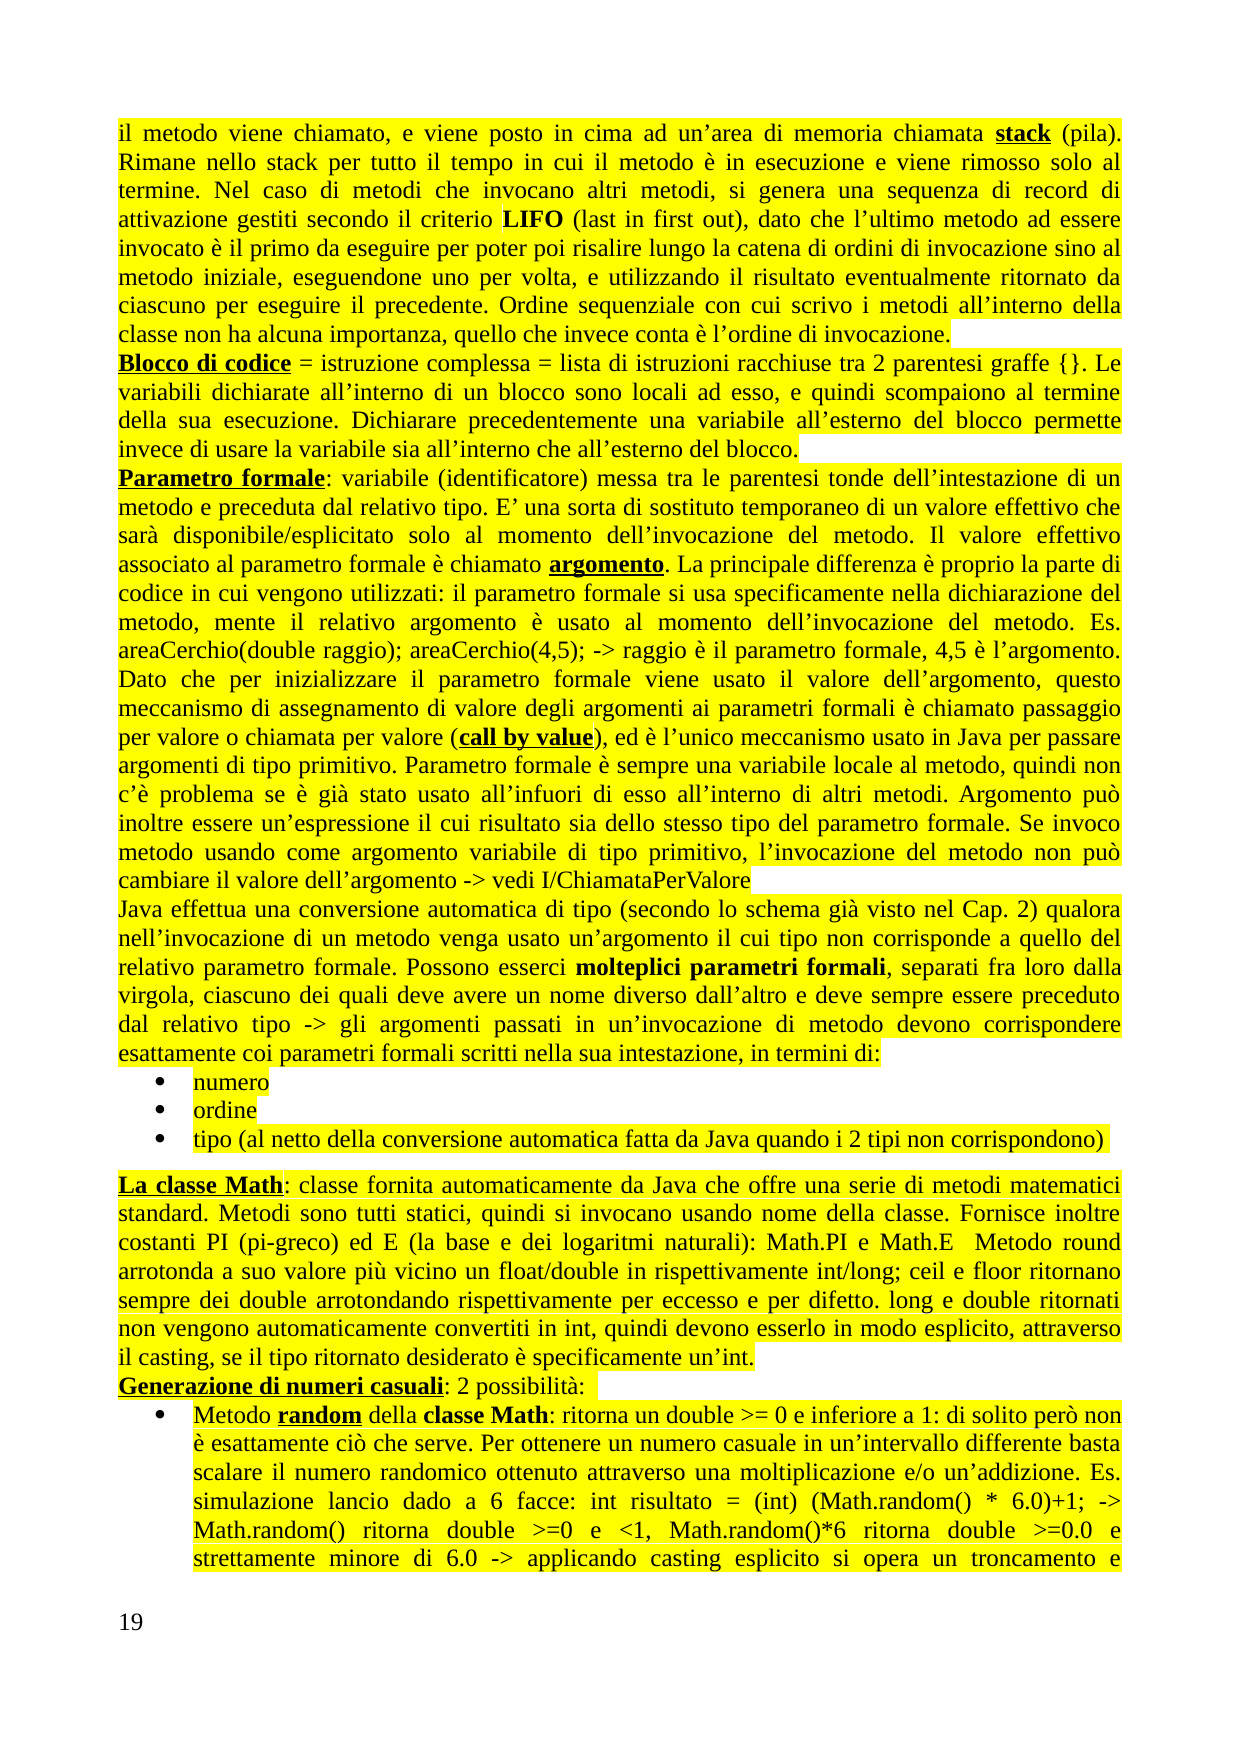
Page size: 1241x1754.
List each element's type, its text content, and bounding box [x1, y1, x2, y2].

list tipo (al netto della conversione automatica fatta da Java quando i 2 tipi non corrispondono) [156, 1124, 1122, 1153]
text La classe Math: classe fornita automaticamente da Java che offre una serie di metodi matematici standard. Metodi sono tutti statici, quindi si invocano usando nome della classe. Fornisce inoltre costanti PI (pi-greco) ed E (la base e dei logaritmi naturali): Math.PI e Math.E Metodo round arrotonda a suo valore più vicino un float/double in rispettivamente int/long; ceil e floor ritornano sempre dei double arrotondando rispettivamente per eccesso e per difetto. long e double ritornati non vengono automaticamente convertiti in int, quindi devono esserlo in modo esplicito, attraverso il casting, se il tipo ritornato desiderato è specificamente un’int. [118, 1170, 1122, 1371]
list Metodo random della classe Math: ritorna un double >= 0 e inferiore a 1: di solito però non è esattamente ciò che serve. Per ottenere un numero casuale in un’intervallo differente basta scalare il numero randomico ottenuto attraverso una moltiplicazione e/o un’addizione. Es. simulazione lancio dado a 6 facce: int risultato = (int) (Math.random() * 6.0)+1; -> Math.random() ritorna double >=0 e <1, Math.random()*6 ritorna double >=0.0 e strettamente minore di 6.0 -> applicando casting esplicito si opera un troncamento e [156, 1400, 1122, 1572]
list numero [156, 1067, 1122, 1096]
text Generazione di numeri casuali: 2 possibilità: [118, 1371, 1122, 1400]
text il metodo viene chiamato, e viene posto in cima ad un’area di memoria chiamata stack (pila). Rimane nello stack per tutto il tempo in cui il metodo è in esecuzione e viene rimosso solo al termine. Nel caso di metodi che invocano altri metodi, si genera una sequenza di record di attivazione gestiti secondo il criterio LIFO (last in first out), dato che l’ultimo metodo ad essere invocato è il primo da eseguire per poter poi risalire lungo la catena di ordini di invocazione sino al metodo iniziale, eseguendone uno per volta, e utilizzando il risultato eventualmente ritornato da ciascuno per eseguire il precedente. Ordine sequenziale con cui scrivo i metodi all’interno della classe non ha alcuna importanza, quello che invece conta è l’ordine di invocazione. [118, 118, 1122, 348]
text Blocco di codice = istruzione complessa = lista di istruzioni racchiuse tra 2 parentesi graffe {}. Le variabili dichiarate all’interno di un blocco sono locali ad esso, e quindi scompaiono al termine della sua esecuzione. Dichiarare precedentemente una variabile all’esterno del blocco permette invece di usare la variabile sia all’interno che all’esterno del blocco. [118, 348, 1122, 463]
list ordine [156, 1096, 1122, 1124]
text Java effettua una conversione automatica di tipo (secondo lo schema già visto nel Cap. 2) qualora nell’invocazione di un metodo venga usato un’argomento il cui tipo non corrisponde a quello del relativo parametro formale. Possono esserci molteplici parametri formali, separati fra loro dalla virgola, ciascuno dei quali deve avere un nome diverso dall’altro e deve sempre essere preceduto dal relativo tipo -> gli argomenti passati in un’invocazione di metodo devono corrispondere esattamente coi parametri formali scritti nella sua intestazione, in termini di: [118, 894, 1122, 1067]
text Parametro formale: variabile (identificatore) messa tra le parentesi tonde dell’intestazione di un metodo e preceduta dal relativo tipo. E’ una sorta di sostituto temporaneo di un valore effettivo che sarà disponibile/esplicitato solo al momento dell’invocazione del metodo. Il valore effettivo associato al parametro formale è chiamato argomento. La principale differenza è proprio la parte di codice in cui vengono utilizzati: il parametro formale si usa specificamente nella dichiarazione del metodo, mente il relativo argomento è usato al momento dell’invocazione del metodo. Es. areaCerchio(double raggio); areaCerchio(4,5); -> raggio è il parametro formale, 4,5 è l’argomento. Dato che per inizializzare il parametro formale viene usato il valore dell’argomento, questo meccanismo di assegnamento di valore degli argomenti ai parametri formali è chiamato passaggio per valore o chiamata per valore (call by value), ed è l’unico meccanismo usato in Java per passare argomenti di tipo primitivo. Parametro formale è sempre una variabile locale al metodo, quindi non c’è problema se è già stato usato all’infuori di esso all’interno di altri metodi. Argomento può inoltre essere un’espressione il cui risultato sia dello stesso tipo del parametro formale. Se invoco metodo usando come argomento variabile di tipo primitivo, l’invocazione del metodo non può cambiare il valore dell’argomento -> vedi I/ChiamataPerValore [118, 463, 1122, 894]
